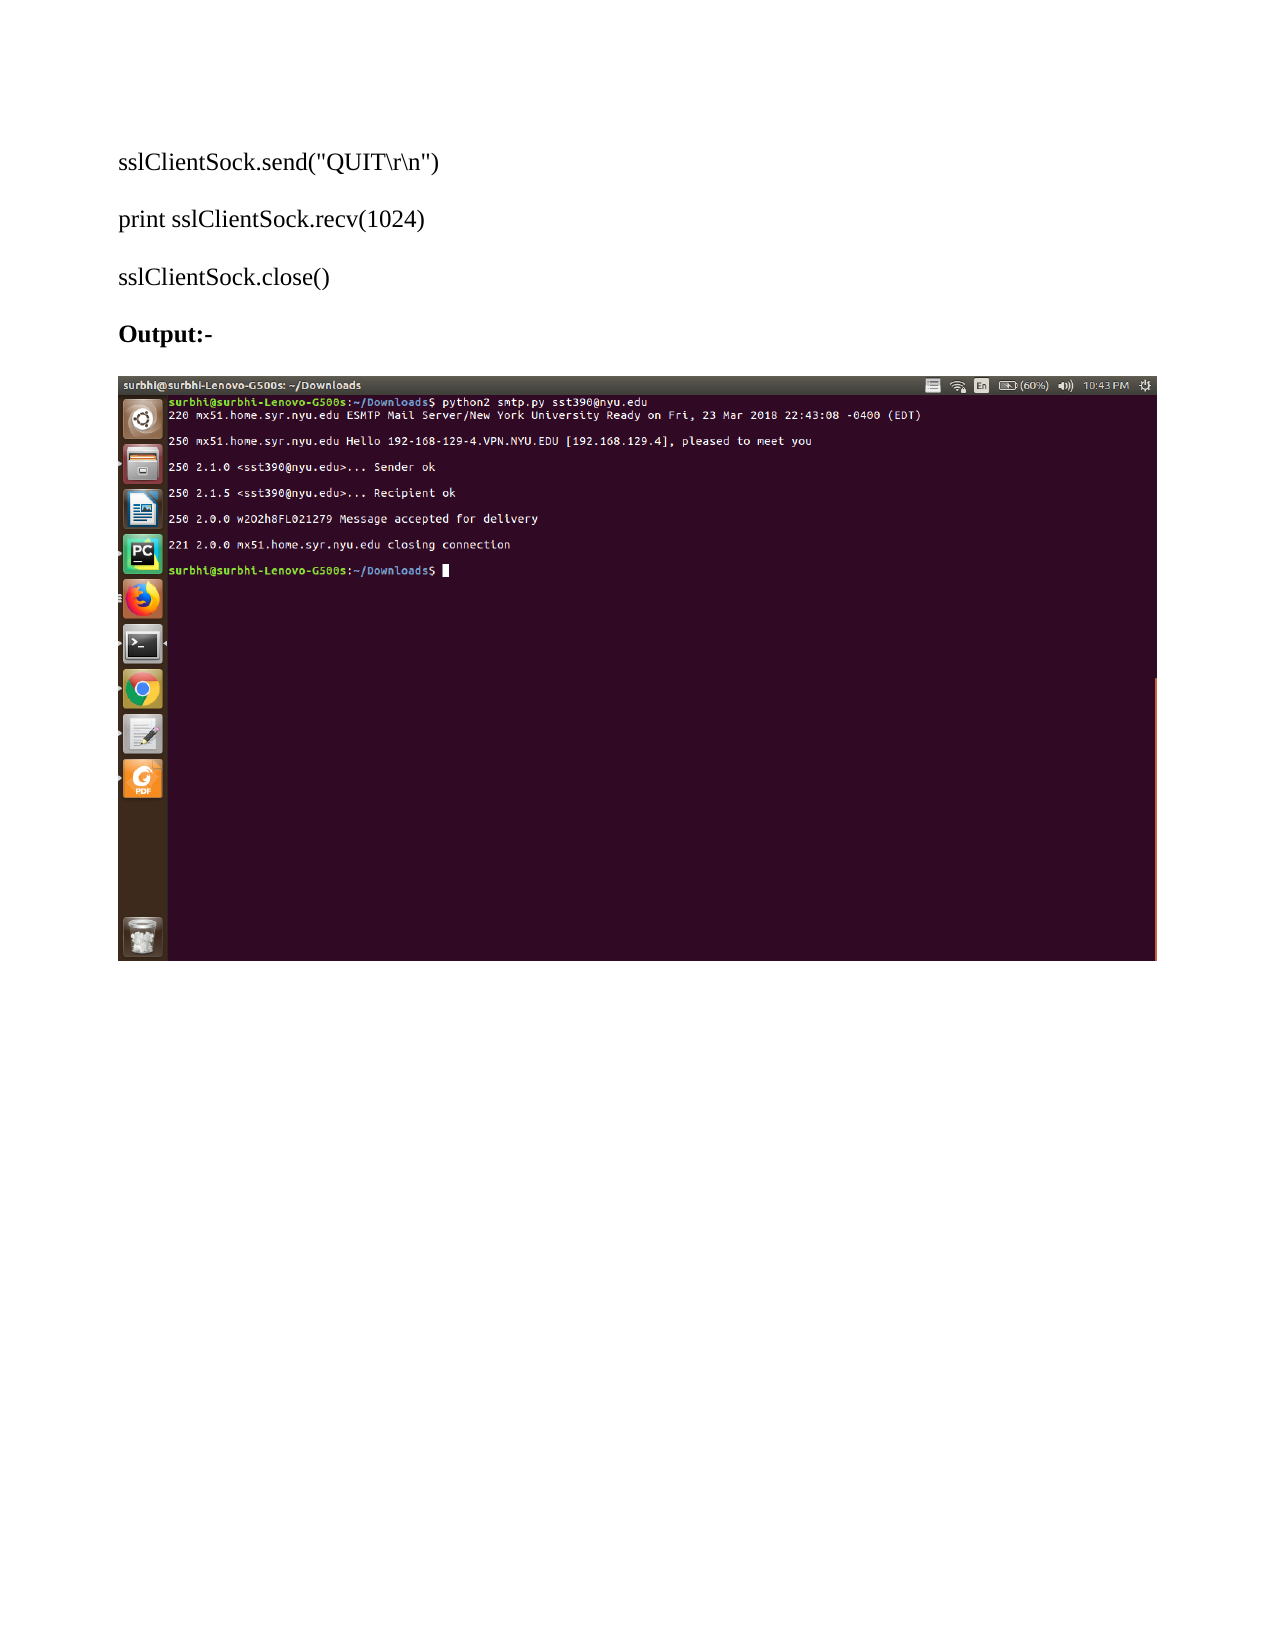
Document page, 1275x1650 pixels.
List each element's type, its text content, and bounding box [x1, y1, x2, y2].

picture [118, 376, 1157, 961]
text sslClientSock.close() [118, 262, 1157, 291]
text Output:- [118, 319, 1157, 348]
text sslClientSock.send("QUIT\r\n") [118, 147, 1157, 176]
text print sslClientSock.recv(1024) [118, 204, 1157, 233]
